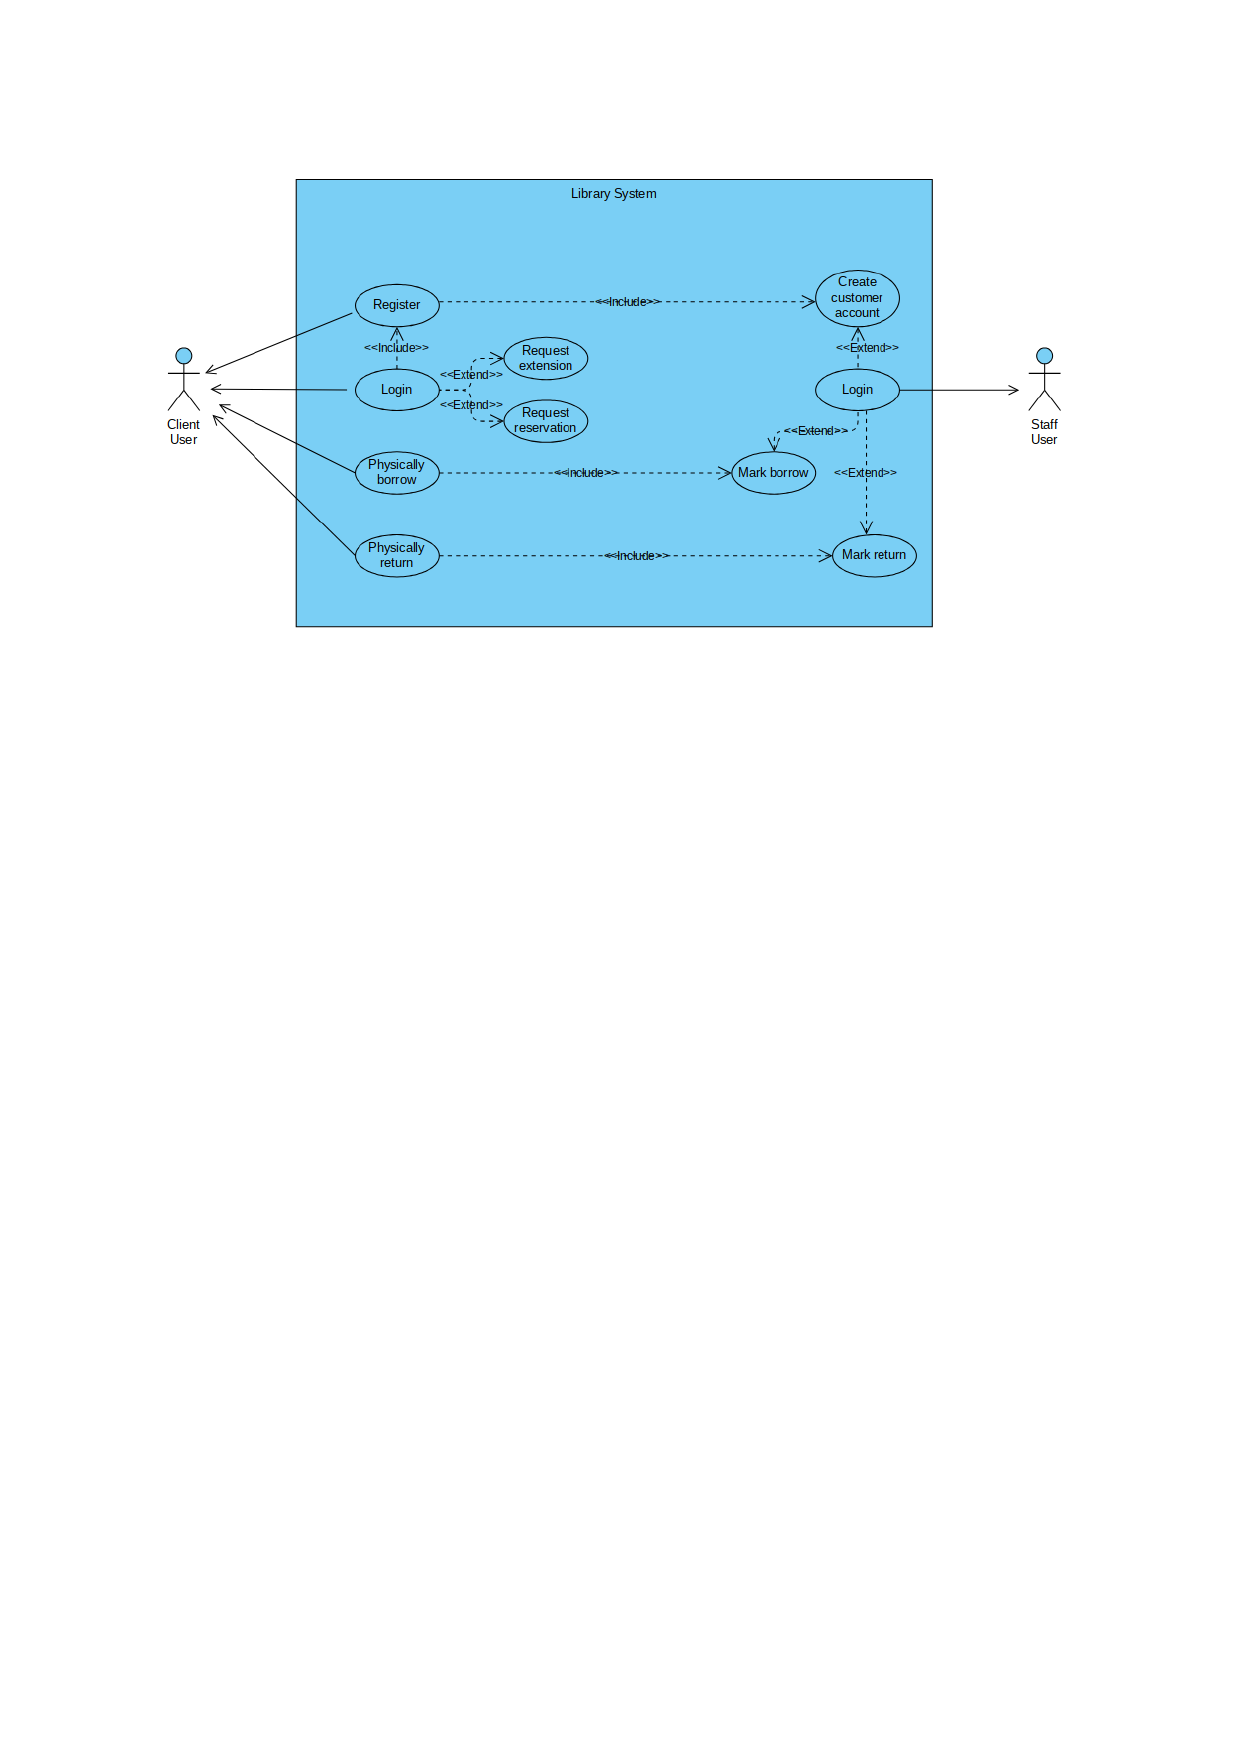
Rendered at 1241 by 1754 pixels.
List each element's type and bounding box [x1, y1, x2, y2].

picture [150, 150, 1091, 647]
